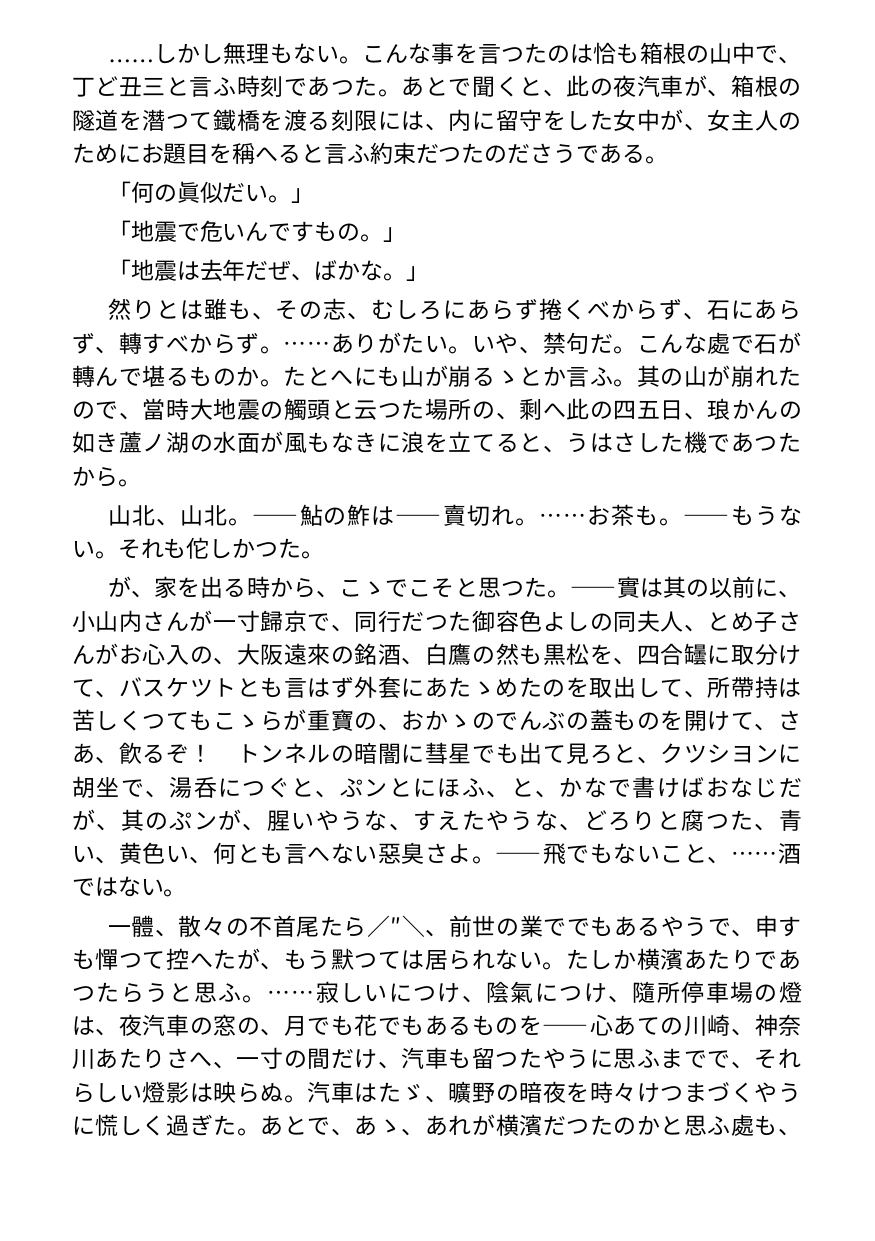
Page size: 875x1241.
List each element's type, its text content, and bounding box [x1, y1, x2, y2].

text 「地震で危いんですもの。」 [72, 214, 802, 247]
text 山北、山北。――鮎の鮓は――賣切れ。……お茶も。――もうない。それも佗しかつた。 [72, 498, 802, 564]
text ……しかし無理もない。こんな事を言つたのは恰も箱根の山中で、丁ど丑三と言ふ時刻であつた。あとで聞くと、此の夜汽車が、箱根の隧道を潛つて鐵橋を渡る刻限には、内に留守をした女中が、女主人のためにお題目を稱へると言ふ約束だつたのださうである。 [72, 36, 802, 169]
text 「何の眞似だい。」 [72, 175, 802, 208]
text 「地震は去年だぜ、ばかな。」 [72, 253, 802, 286]
text 然りとは雖も、その志、むしろにあらず捲くべからず、石にあらず、轉すべからず。……ありがたい。いや、禁句だ。こんな處で石が轉んで堪るものか。たとへにも山が崩るゝとか言ふ。其の山が崩れたので、當時大地震の觸頭と云つた場所の、剩へ此の四五日、琅かんの如き蘆ノ湖の水面が風もなきに浪を立てると、うはさした機であつたから。 [72, 292, 802, 492]
text が、家を出る時から、こゝでこそと思つた。――實は其の以前に、小山内さんが一寸歸京で、同行だつた御容色よしの同夫人、とめ子さんがお心入の、大阪遠來の銘酒、白鷹の然も黒松を、四合罎に取分けて、バスケツトとも言はず外套にあたゝめたのを取出して、所帶持は苦しくつてもこゝらが重寶の、おかゝのでんぶの蓋ものを開けて、さあ、飮るぞ！ トンネルの暗闇に彗星でも出て見ろと、クツシヨンに胡坐で、湯呑につぐと、ぷンとにほふ、と、かなで書けばおなじだが、其のぷンが、腥いやうな、すえたやうな、どろりと腐つた、青い、黄色い、何とも言へない惡臭さよ。――飛でもないこと、……酒ではない。 [72, 570, 802, 902]
text 一體、散々の不首尾たら／″＼、前世の業ででもあるやうで、申すも憚つて控へたが、もう默つては居られない。たしか横濱あたりであつたらうと思ふ。……寂しいにつけ、陰氣につけ、隨所停車場の燈は、夜汽車の窓の、月でも花でもあるものを――心あての川崎、神奈川あたりさへ、一寸の間だけ、汽車も留つたやうに思ふまでで、それらしい燈影は映らぬ。汽車はたゞ、曠野の暗夜を時々けつまづくやうに慌しく過ぎた。あとで、あゝ、あれが横濱だつたのかと思ふ處も、 [72, 908, 802, 1141]
